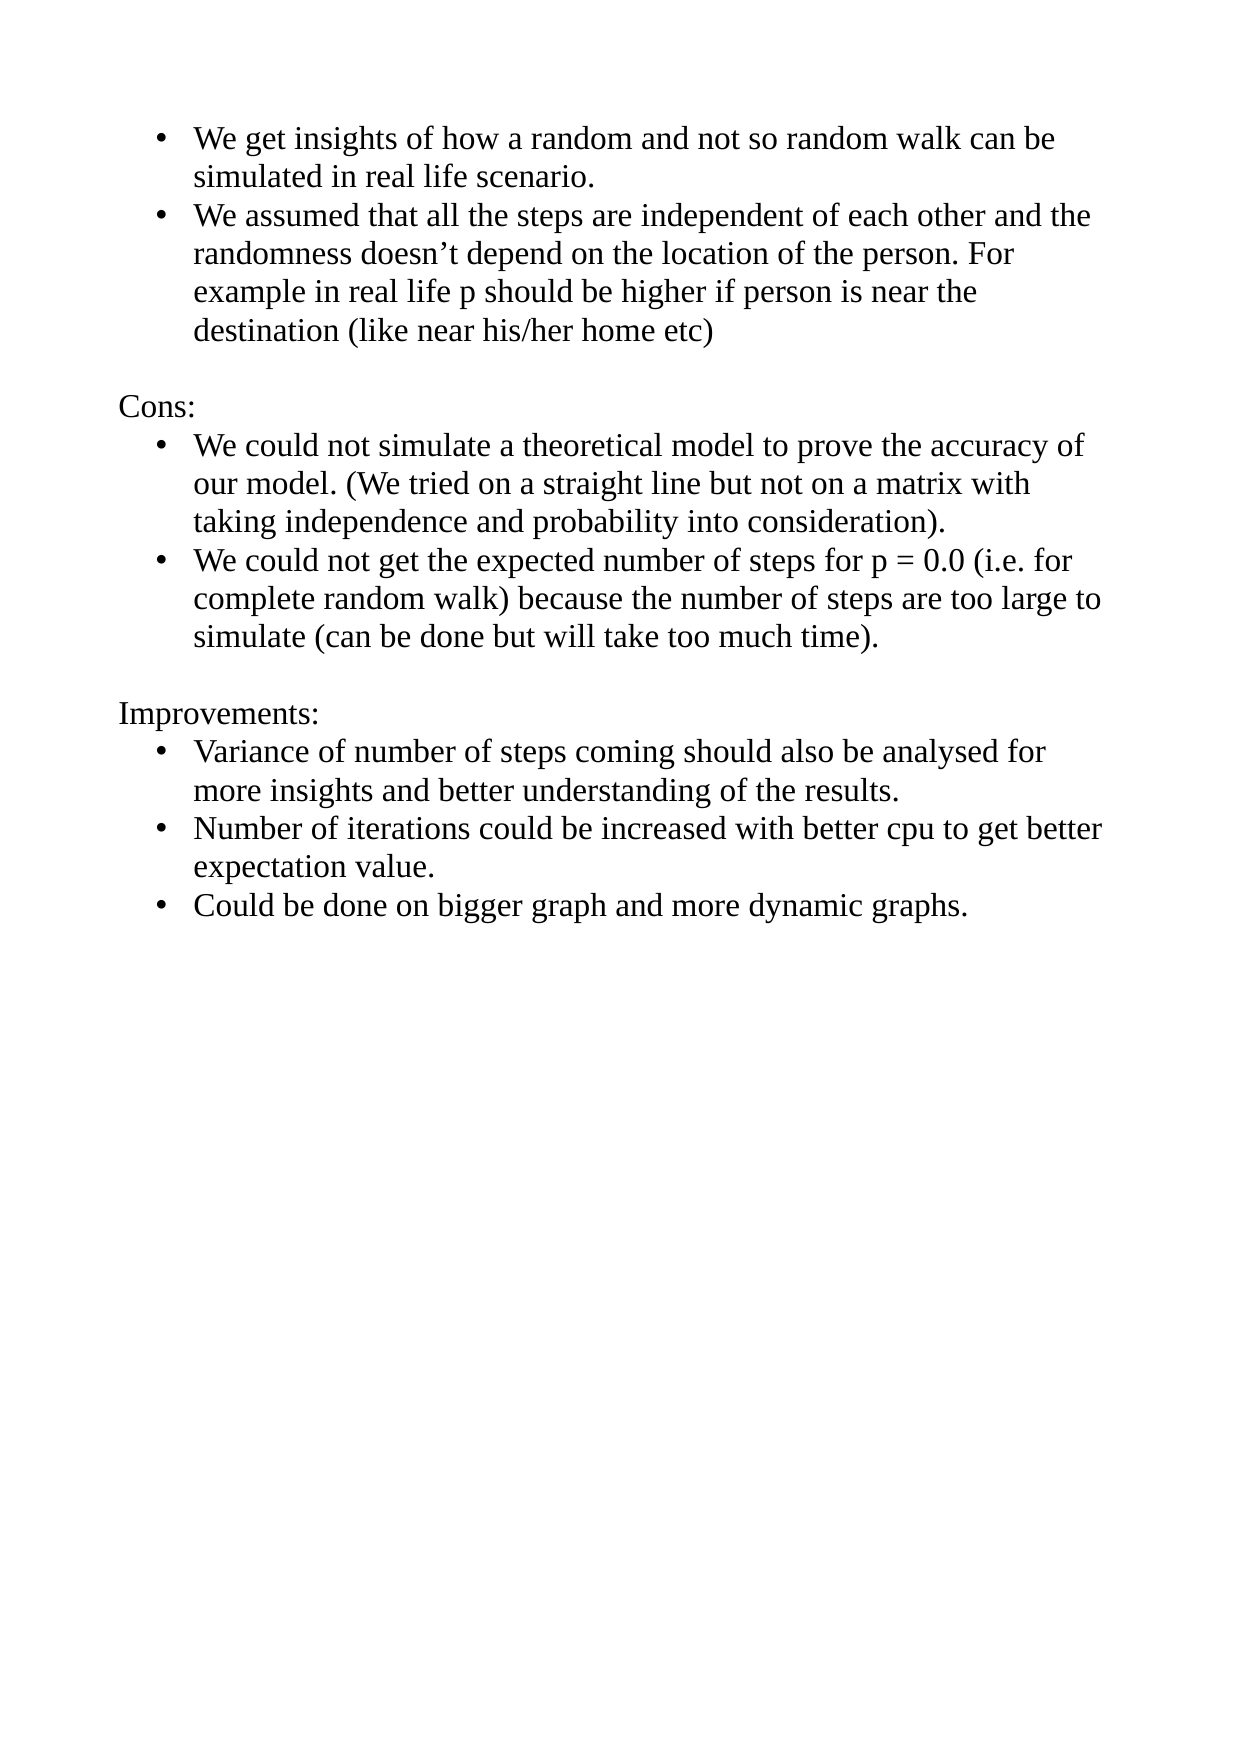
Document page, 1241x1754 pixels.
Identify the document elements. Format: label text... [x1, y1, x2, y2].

list We could not get the expected number of steps for p = 0.0 (i.e. for complete random walk) because the number of steps are too large to simulate (can be done but will take too much time). [156, 540, 1122, 655]
list Could be done on bigger graph and more dynamic graphs. [156, 885, 1122, 923]
text Cons: [118, 386, 1122, 425]
list We could not simulate a theoretical model to prove the accuracy of our model. (We tried on a straight line but not on a matrix with taking independence and probability into consideration). [156, 425, 1122, 540]
list We get insights of how a random and not so random walk can be simulated in real life scenario. [156, 118, 1122, 195]
list Variance of number of steps coming should also be analysed for more insights and better understanding of the results. [156, 731, 1122, 808]
list Number of iterations could be increased with better cpu to get better expectation value. [156, 808, 1122, 885]
list We assumed that all the steps are independent of each other and the randomness doesn’t depend on the location of the person. For example in real life p should be higher if person is near the destination (like near his/her home etc) [156, 195, 1122, 348]
text Improvements: [118, 693, 1122, 731]
